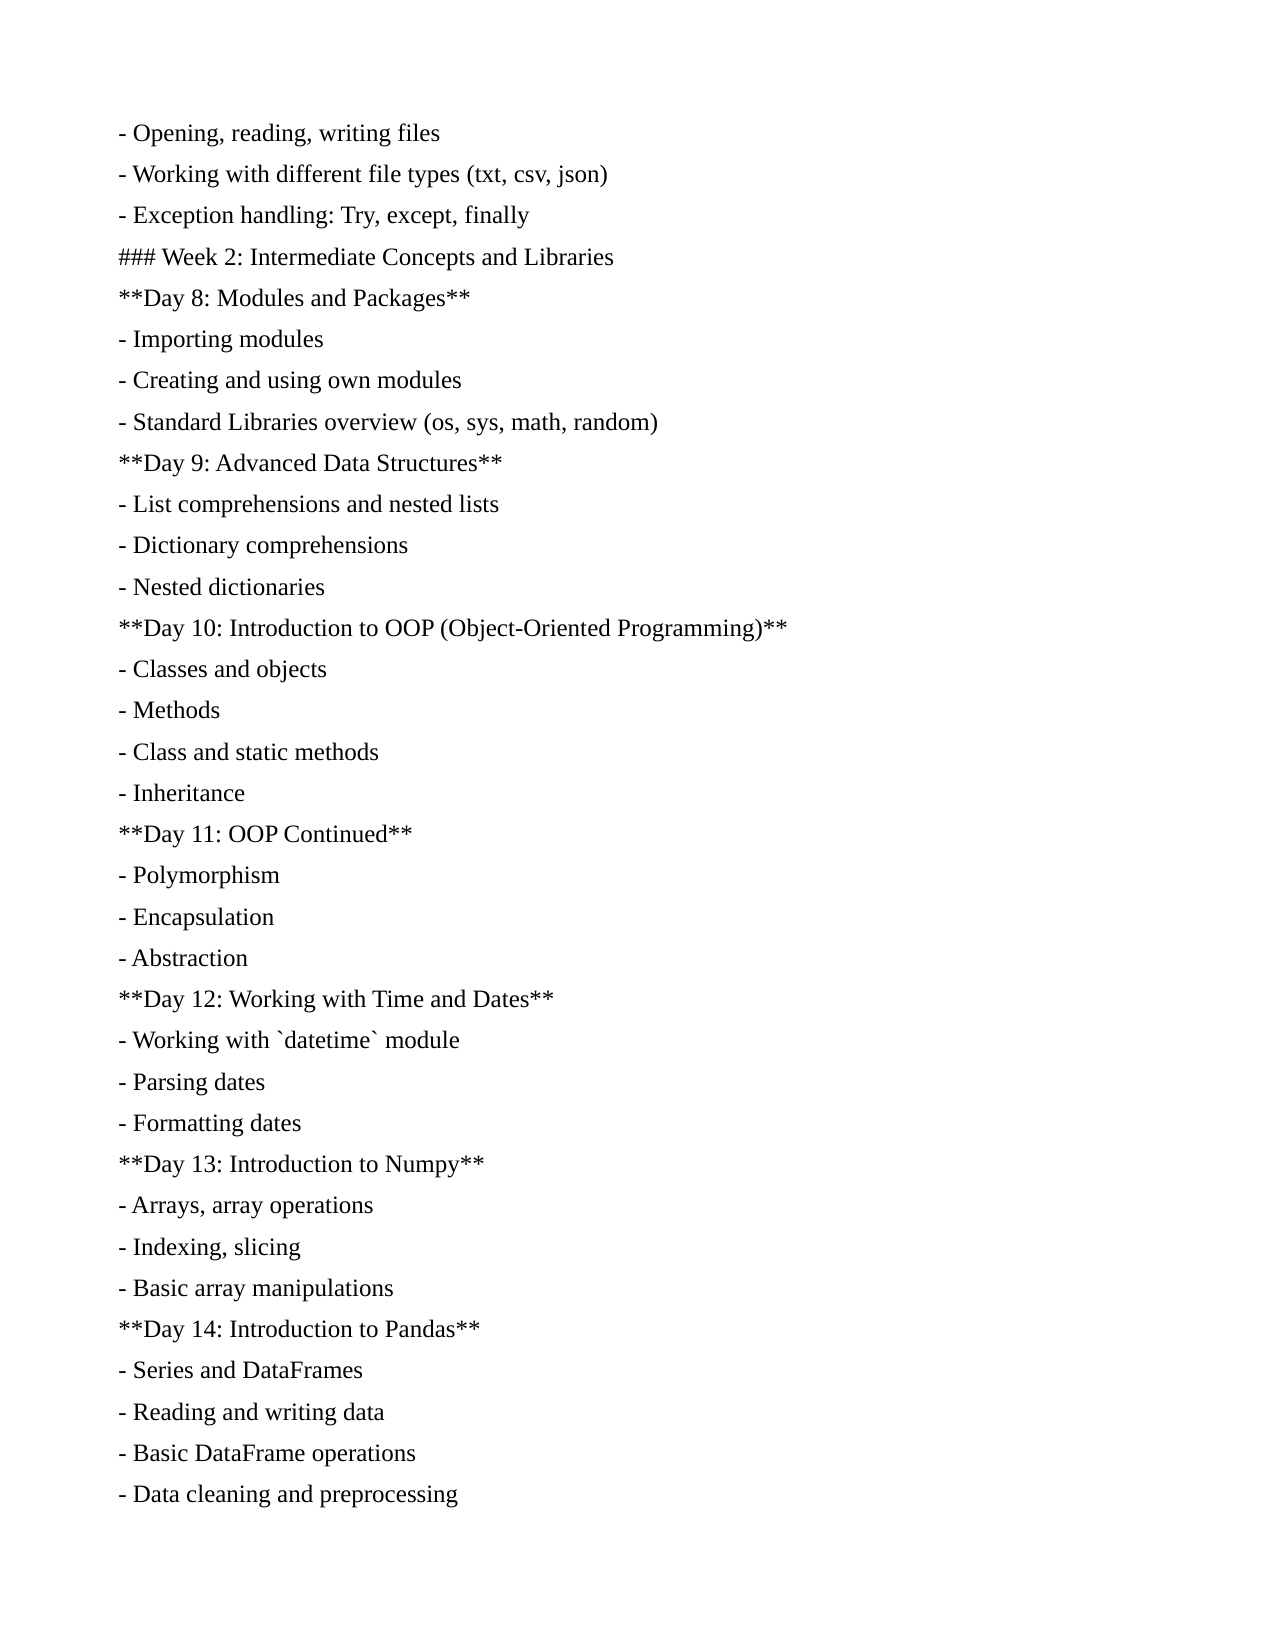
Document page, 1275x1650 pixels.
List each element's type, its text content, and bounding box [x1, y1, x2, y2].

text - Creating and using own modules [118, 366, 1157, 394]
text - Standard Libraries overview (os, sys, math, random) [118, 407, 1157, 436]
text **Day 13: Introduction to Numpy** [118, 1149, 1157, 1178]
text - Arrays, array operations [118, 1191, 1157, 1219]
text - Exception handling: Try, except, finally [118, 201, 1157, 229]
text - Class and static methods [118, 737, 1157, 766]
text - Formatting dates [118, 1108, 1157, 1137]
text - List comprehensions and nested lists [118, 489, 1157, 518]
text **Day 10: Introduction to OOP (Object-Oriented Programming)** [118, 613, 1157, 642]
text **Day 12: Working with Time and Dates** [118, 984, 1157, 1013]
text **Day 9: Advanced Data Structures** [118, 448, 1157, 477]
text - Importing modules [118, 324, 1157, 353]
text - Working with `datetime` module [118, 1026, 1157, 1054]
text - Indexing, slicing [118, 1232, 1157, 1261]
text ### Week 2: Intermediate Concepts and Libraries [118, 242, 1157, 271]
text **Day 11: OOP Continued** [118, 819, 1157, 848]
text - Encapsulation [118, 902, 1157, 931]
text - Inheritance [118, 778, 1157, 807]
text - Basic array manipulations [118, 1273, 1157, 1302]
text - Methods [118, 696, 1157, 724]
text - Abstraction [118, 943, 1157, 972]
text - Basic DataFrame operations [118, 1438, 1157, 1467]
text **Day 14: Introduction to Pandas** [118, 1314, 1157, 1343]
text - Data cleaning and preprocessing [118, 1479, 1157, 1508]
text - Classes and objects [118, 654, 1157, 683]
text - Working with different file types (txt, csv, json) [118, 159, 1157, 188]
text - Opening, reading, writing files [118, 118, 1157, 147]
text - Parsing dates [118, 1067, 1157, 1096]
text - Nested dictionaries [118, 572, 1157, 601]
text - Reading and writing data [118, 1397, 1157, 1426]
text - Series and DataFrames [118, 1356, 1157, 1384]
text - Dictionary comprehensions [118, 531, 1157, 559]
text **Day 8: Modules and Packages** [118, 283, 1157, 312]
text - Polymorphism [118, 861, 1157, 889]
